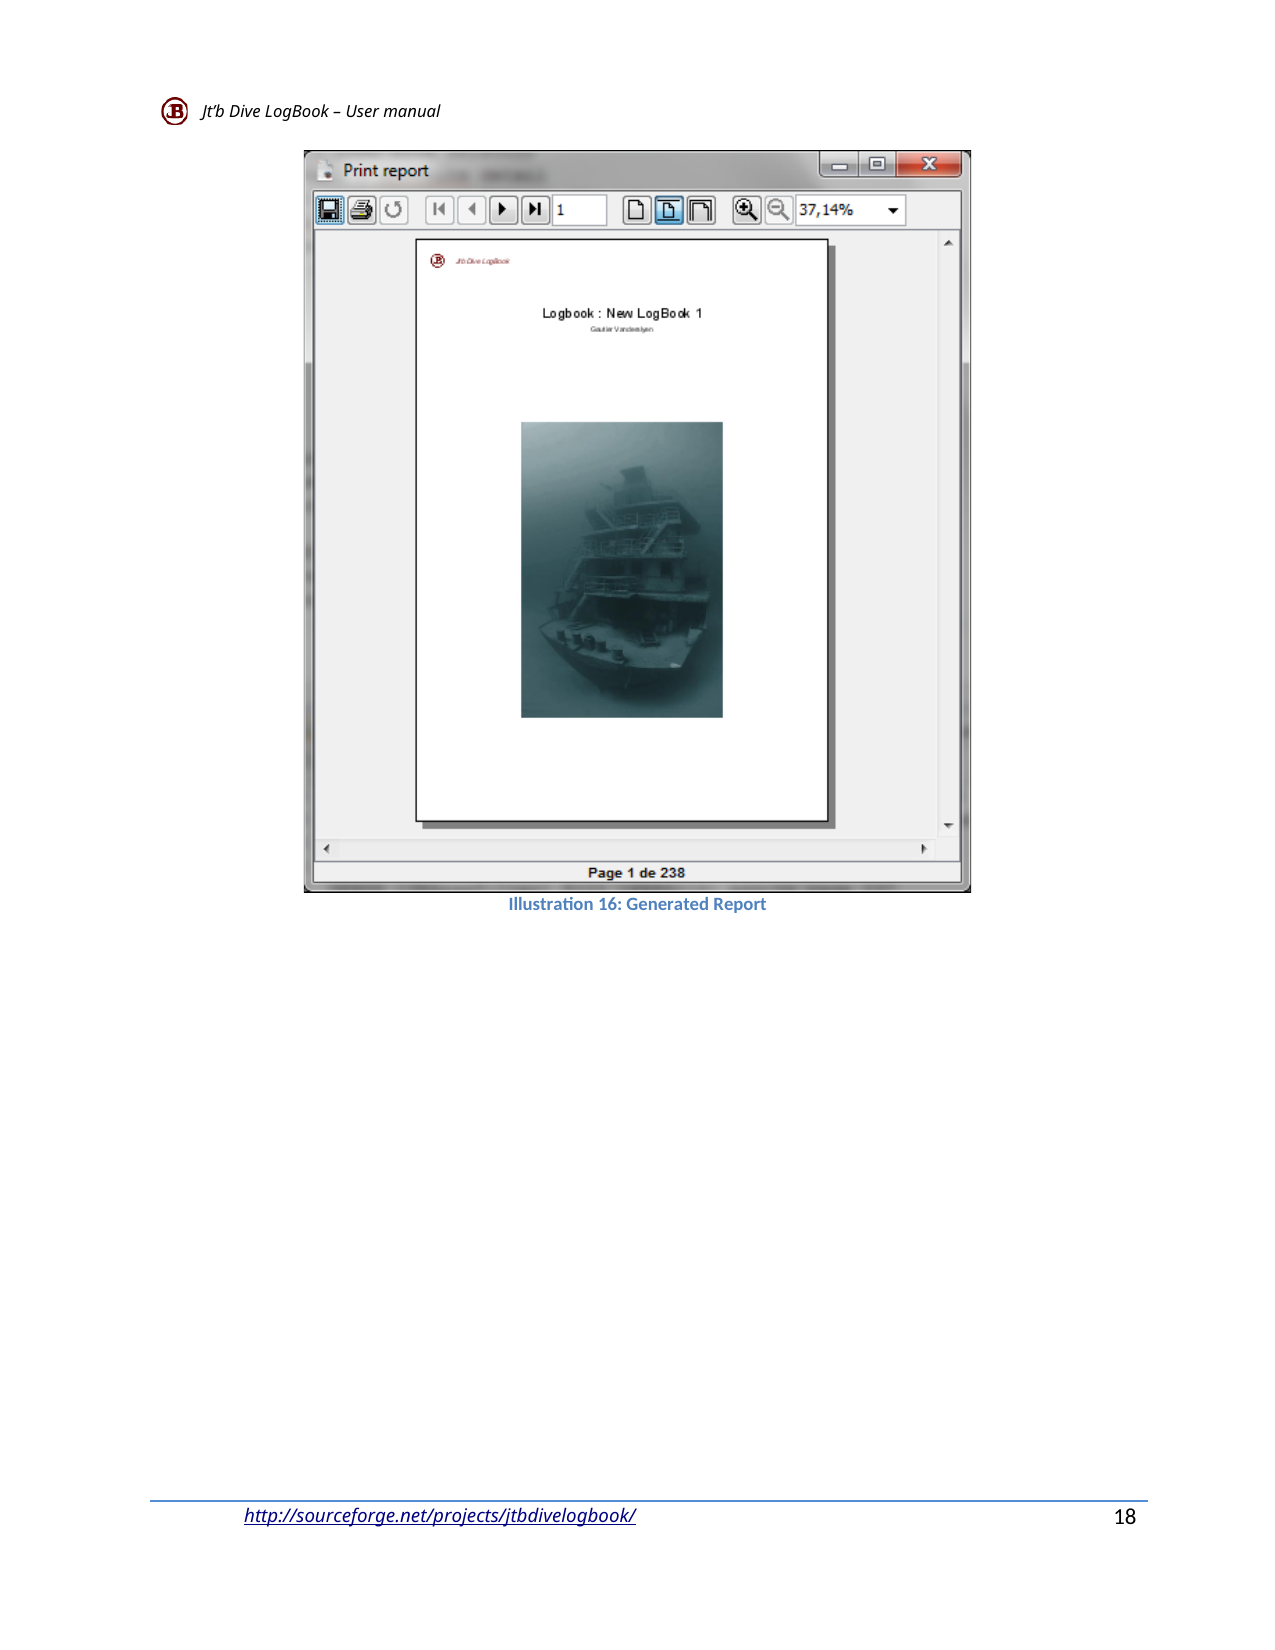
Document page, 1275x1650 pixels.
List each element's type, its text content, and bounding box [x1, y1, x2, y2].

text Illustration : Generated Report [304, 893, 971, 915]
picture [161, 97, 188, 125]
picture [303, 150, 972, 893]
